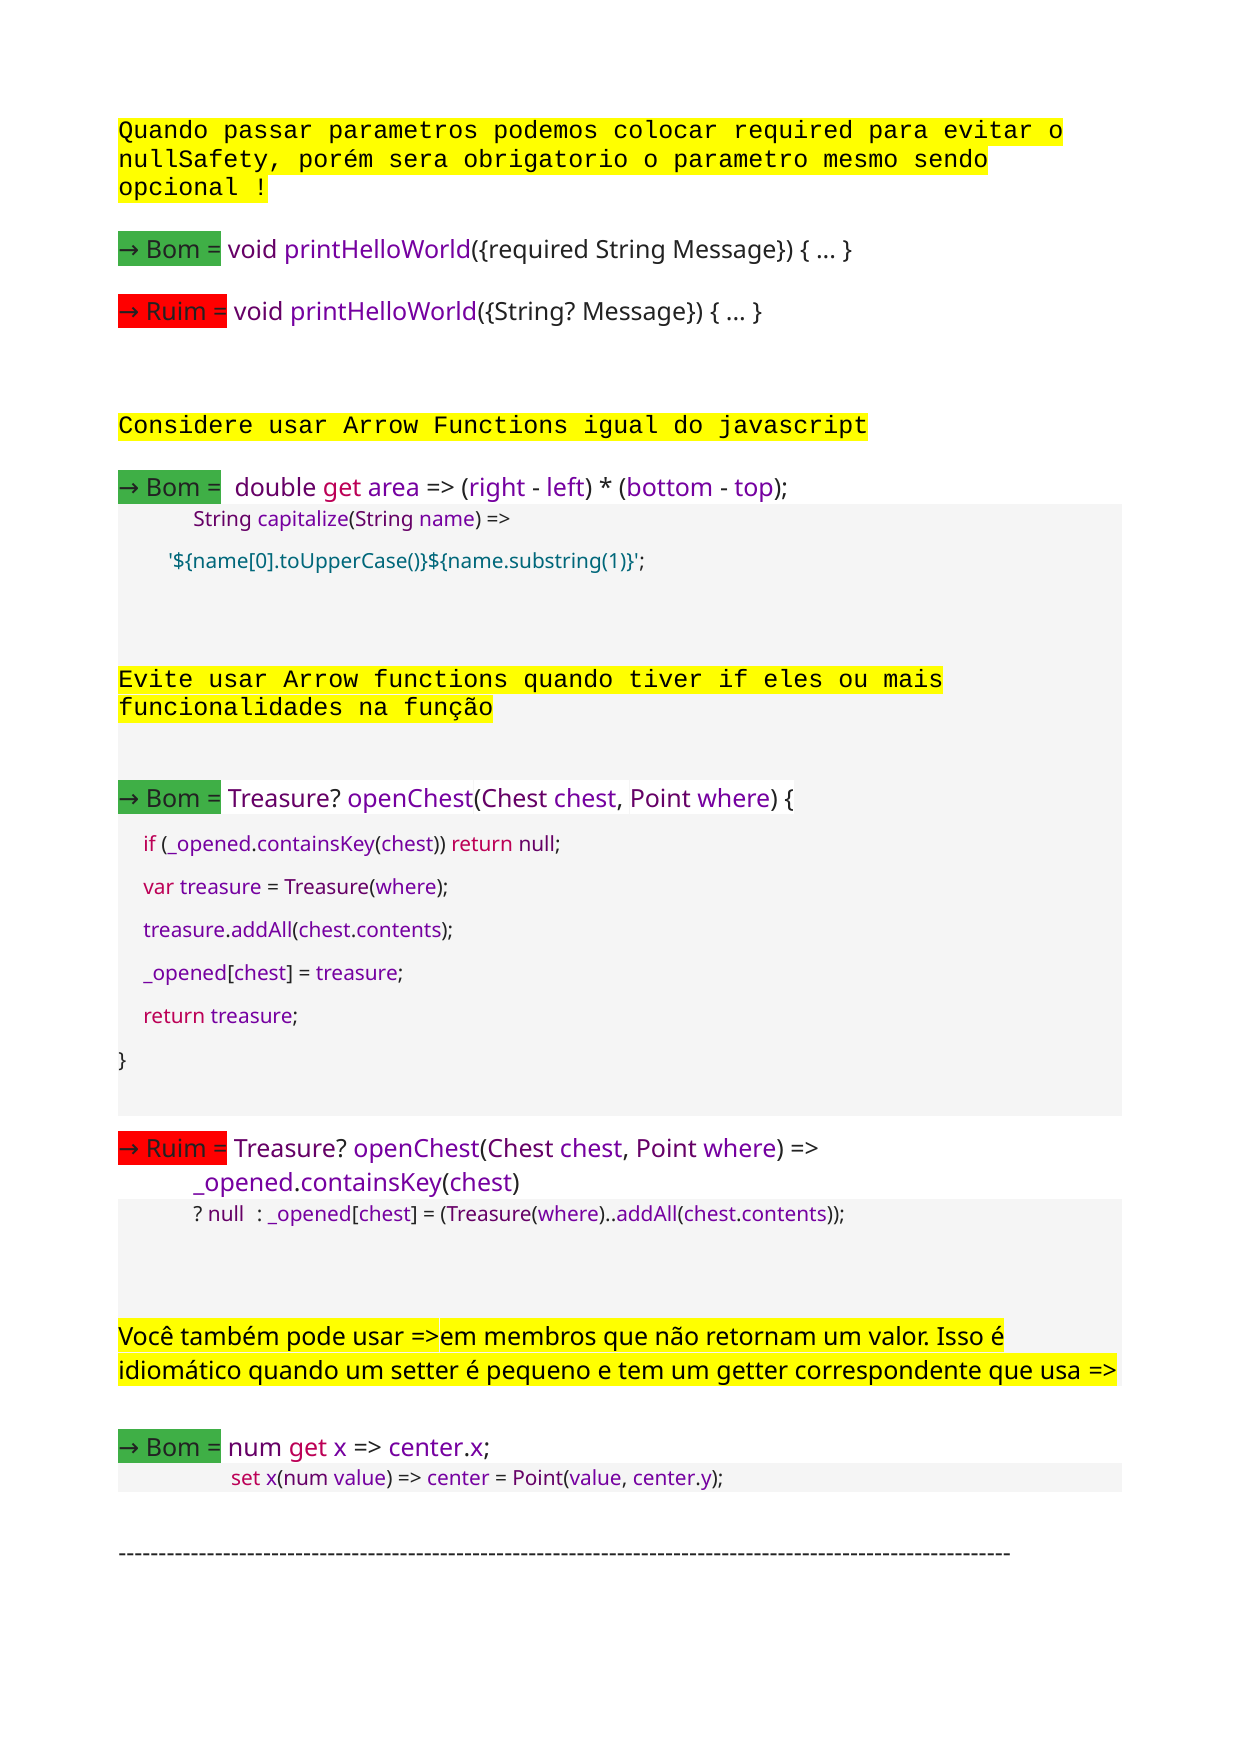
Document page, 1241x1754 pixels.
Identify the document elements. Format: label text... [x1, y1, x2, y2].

text → Bom = Treasure? openChest(Chest chest, Point where) { [118, 780, 1122, 814]
text var treasure = Treasure(where); [118, 872, 1122, 901]
text Quando passar parametros podemos colocar required para evitar o nullSafety, porém sera obrigatorio o parametro mesmo sendo opcional ! [118, 118, 1122, 203]
text String capitalize(String name) => [118, 504, 1122, 532]
text set x(num value) => center = Point(value, center.y); [118, 1463, 1122, 1492]
text '${name[0].toUpperCase()}${name.substring(1)}'; [118, 547, 1122, 575]
text ? null : _opened[chest] = (Treasure(where)..addAll(chest.contents)); [118, 1199, 1122, 1227]
text → Bom = double get area => (right - left) * (bottom - top); [118, 469, 1122, 504]
text return treasure; [118, 1002, 1122, 1030]
text treasure.addAll(chest.contents); [118, 915, 1122, 944]
text _opened[chest] = treasure; [118, 958, 1122, 987]
text → Ruim = void printHelloWorld({String? Message}) { ... } [118, 294, 1122, 328]
text → Bom = void printHelloWorld({required String Message}) { ... } [118, 231, 1122, 266]
text Considere usar Arrow Functions igual do javascript [118, 413, 1122, 441]
text --------------------------------------------------------------------------------------------------------------- [118, 1535, 1122, 1569]
text if (_opened.containsKey(chest)) return null; [118, 829, 1122, 858]
text → Ruim = Treasure? openChest(Chest chest, Point where) => _opened.containsKey(chest) [118, 1131, 1122, 1199]
text → Bom = num get x => center.x; [118, 1429, 1122, 1463]
text Evite usar Arrow functions quando tiver if eles ou mais funcionalidades na função [118, 666, 1122, 723]
text } [118, 1045, 1122, 1073]
text Você também pode usar =>em membros que não retornam um valor. Isso é idiomático quando um setter é pequeno e tem um getter correspondente que usa => [118, 1318, 1122, 1386]
